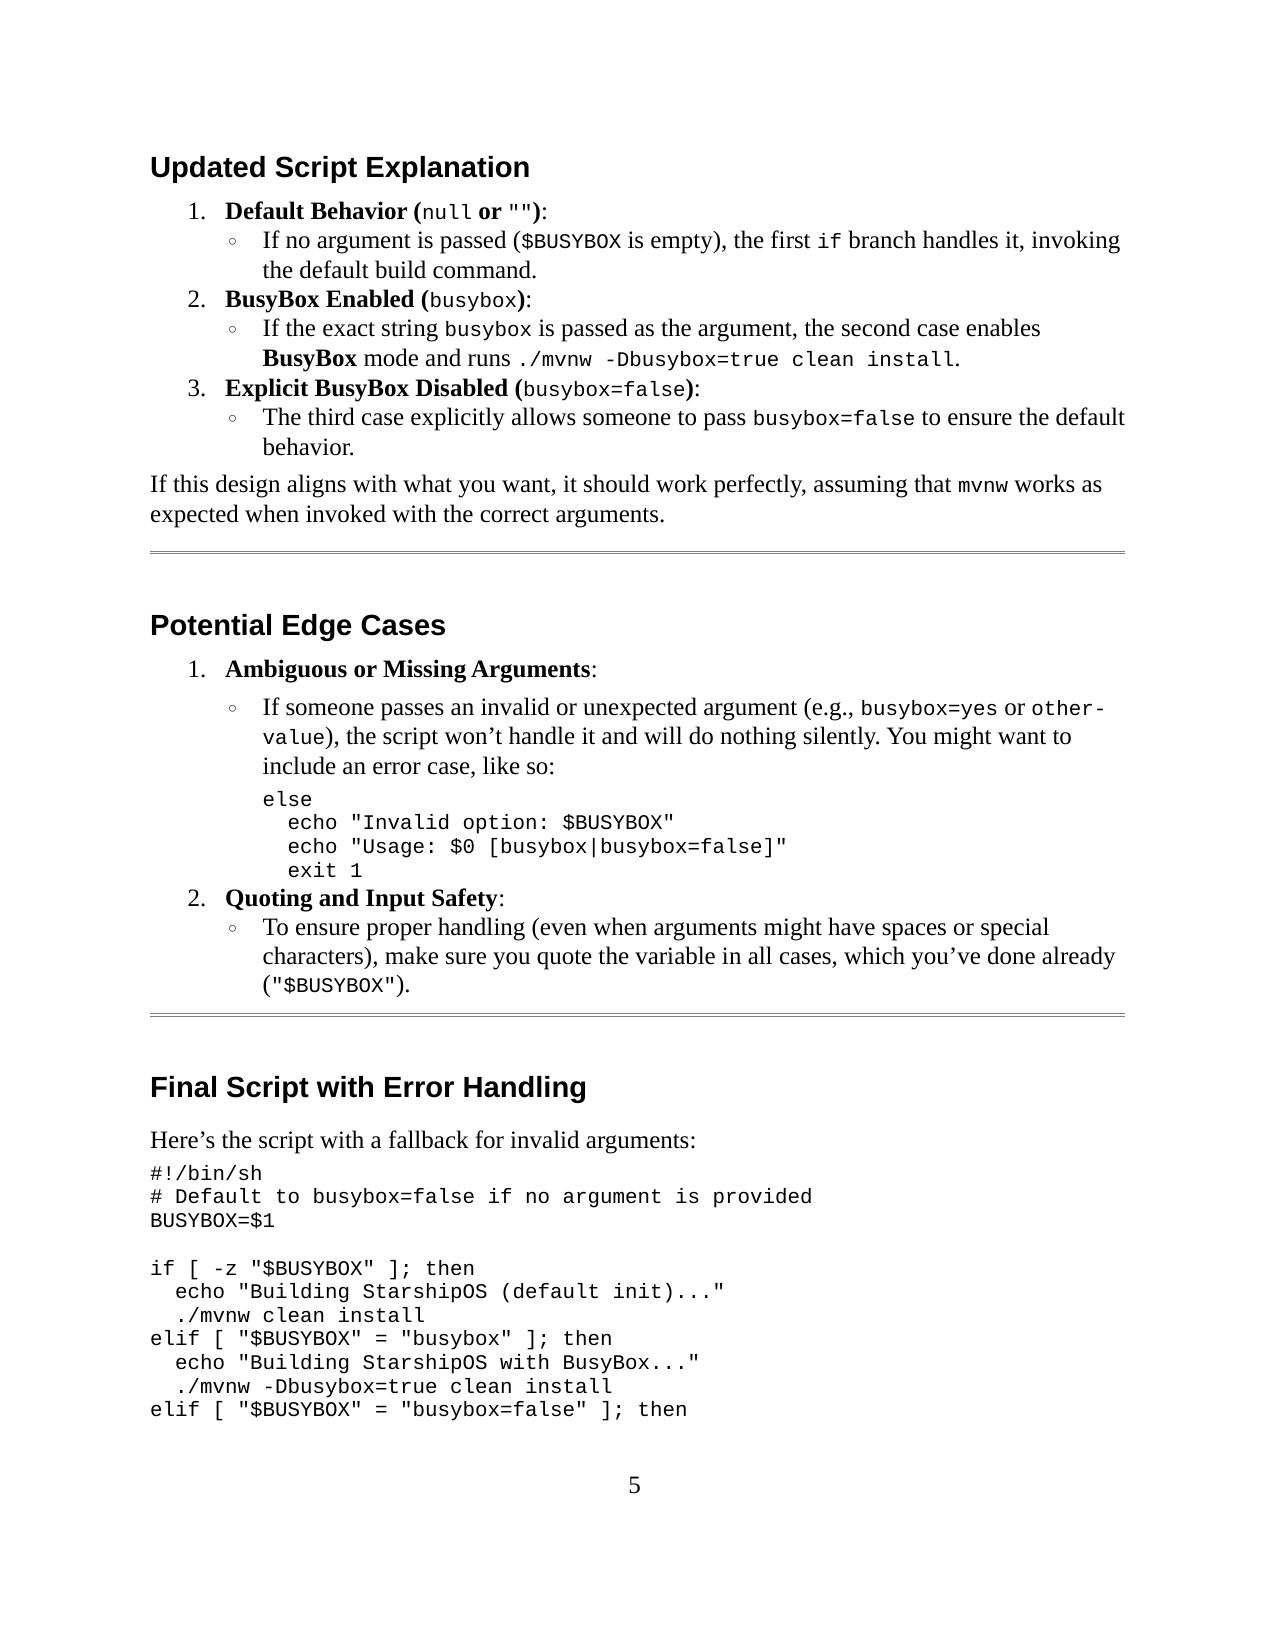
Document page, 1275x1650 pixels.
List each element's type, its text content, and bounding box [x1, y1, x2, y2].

text if [ -z "$BUSYBOX" ]; then [150, 1257, 1125, 1281]
list Ambiguous or Missing Arguments: [187, 654, 1125, 683]
list exit 1 [225, 859, 1125, 883]
subtitle Potential Edge Cases [150, 608, 1125, 642]
subtitle Final Script with Error Handling [150, 1070, 1125, 1104]
list Explicit BusyBox Disabled (busybox=false): [187, 373, 1125, 402]
list echo "Usage: $0 [busybox|busybox=false]" [225, 836, 1125, 859]
text ./mvnw -Dbusybox=true clean install [150, 1376, 1125, 1399]
list Default Behavior (null or ""): [187, 196, 1125, 226]
list The third case explicitly allows someone to pass busybox=false to ensure the default behavior. [225, 402, 1125, 461]
list Quoting and Input Safety: [187, 883, 1125, 912]
text echo "Building StarshipOS (default init)..." [150, 1281, 1125, 1305]
list If someone passes an invalid or unexpected argument (e.g., busybox=yes or other-value), the script won’t handle it and will do nothing silently. You might want to include an error case, like so: [225, 692, 1125, 780]
list If no argument is passed ($BUSYBOX is empty), the first if branch handles it, invoking the default build command. [225, 226, 1125, 284]
text elif [ "$BUSYBOX" = "busybox=false" ]; then [150, 1399, 1125, 1423]
list If the exact string busybox is passed as the argument, the second case enables BusyBox mode and runs ./mvnw -Dbusybox=true clean install. [225, 313, 1125, 373]
text If this design aligns with what you want, it should work perfectly, assuming that mvnw works as expected when invoked with the correct arguments. [150, 469, 1125, 528]
subtitle Updated Script Explanation [150, 150, 1125, 183]
list To ensure proper handling (even when arguments might have spaces or special characters), make sure you quote the variable in all cases, which you’ve done already ("$BUSYBOX"). [225, 912, 1125, 999]
text echo "Building StarshipOS with BusyBox..." [150, 1352, 1125, 1376]
list else [225, 789, 1125, 812]
text #!/bin/sh [150, 1163, 1125, 1187]
text BUSYBOX=$1 [150, 1210, 1125, 1234]
text Here’s the script with a fallback for invalid arguments: [150, 1125, 1125, 1154]
list echo "Invalid option: $BUSYBOX" [225, 812, 1125, 836]
list BusyBox Enabled (busybox): [187, 284, 1125, 313]
text elif [ "$BUSYBOX" = "busybox" ]; then [150, 1328, 1125, 1352]
text # Default to busybox=false if no argument is provided [150, 1187, 1125, 1210]
text ./mvnw clean install [150, 1305, 1125, 1328]
